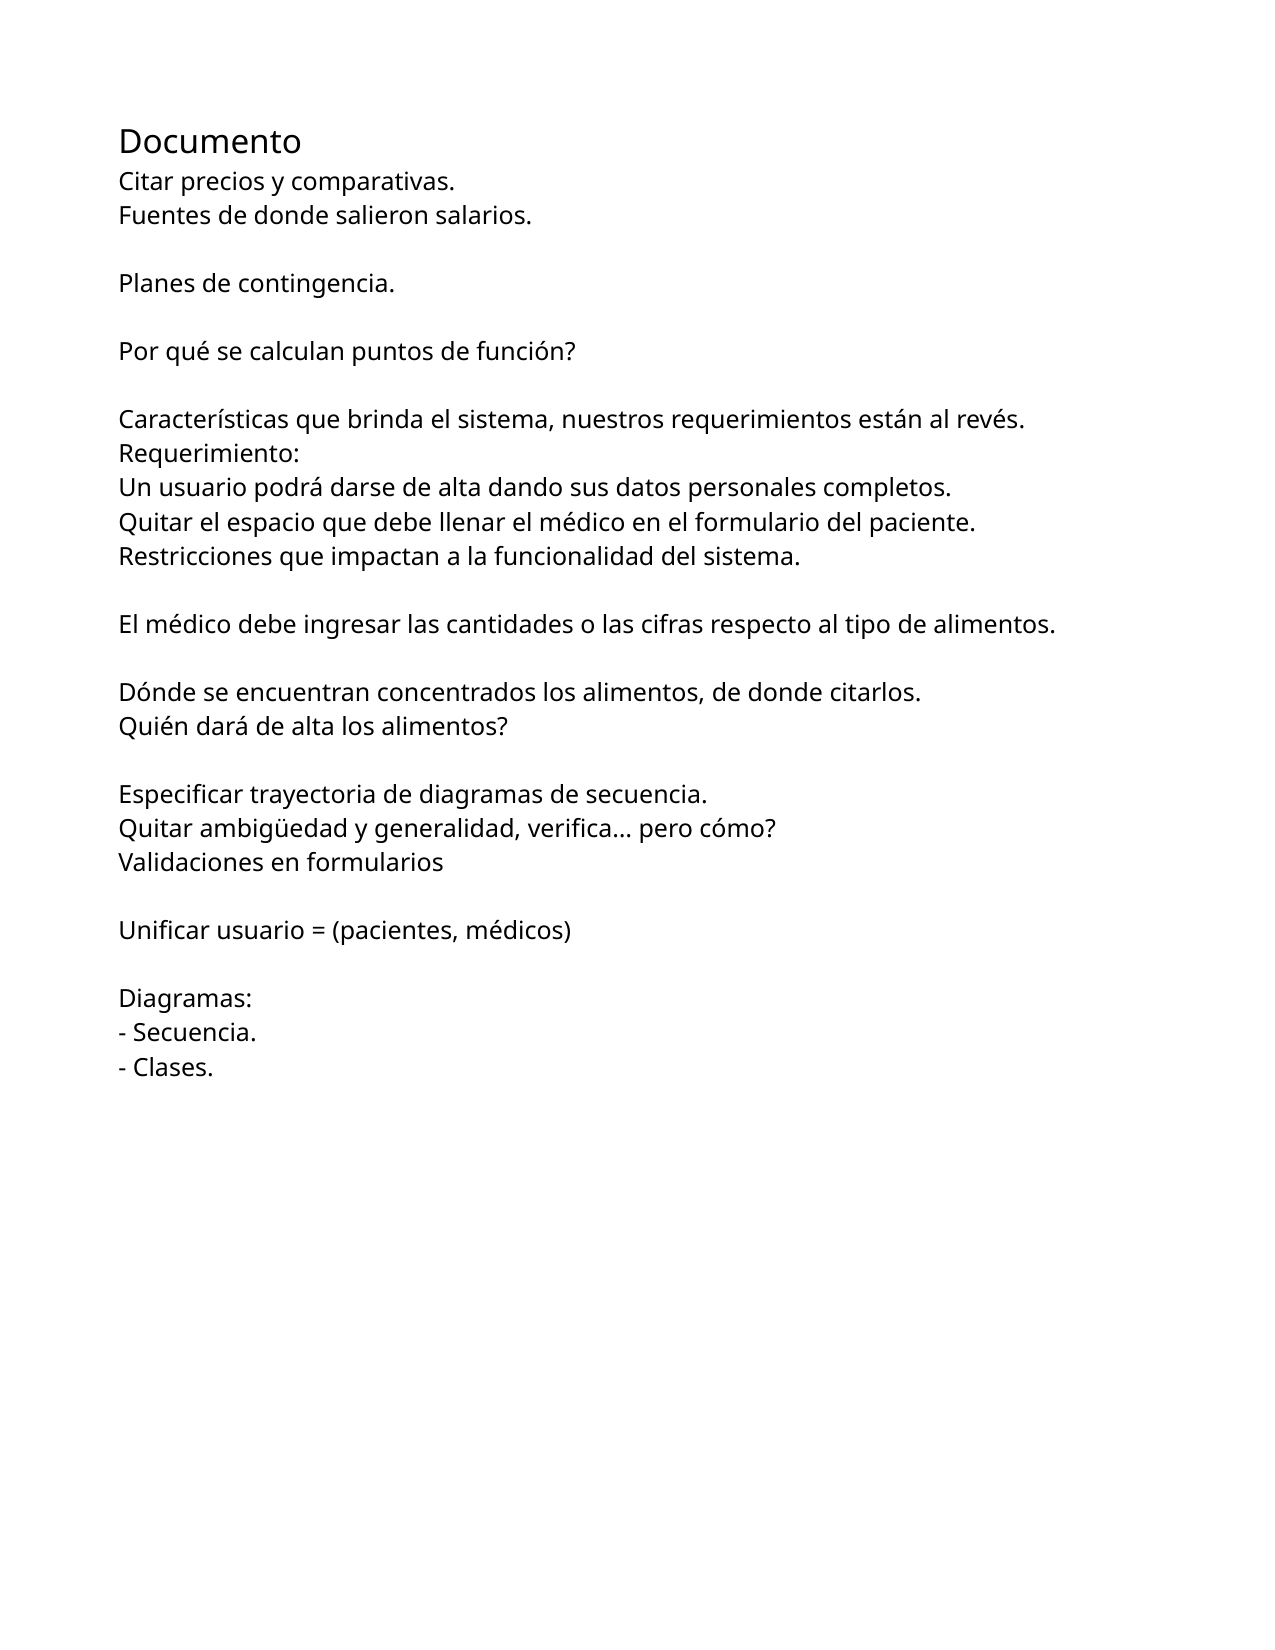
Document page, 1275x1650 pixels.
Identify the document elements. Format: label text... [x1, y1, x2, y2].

text - Clases. [118, 1049, 1157, 1083]
text Un usuario podrá darse de alta dando sus datos personales completos. [118, 470, 1157, 504]
text Citar precios y comparativas. [118, 163, 1157, 198]
text Por qué se calculan puntos de función? [118, 334, 1157, 368]
text Quitar el espacio que debe llenar el médico en el formulario del paciente. [118, 504, 1157, 538]
text Documento [118, 118, 1157, 163]
text Fuentes de donde salieron salarios. [118, 198, 1157, 232]
text El médico debe ingresar las cantidades o las cifras respecto al tipo de alimentos. [118, 606, 1157, 640]
text Quién dará de alta los alimentos? [118, 708, 1157, 743]
text Validaciones en formularios [118, 845, 1157, 879]
text Características que brinda el sistema, nuestros requerimientos están al revés. [118, 402, 1157, 436]
text Requerimiento: [118, 436, 1157, 470]
text Especificar trayectoria de diagramas de secuencia. [118, 777, 1157, 811]
text Planes de contingencia. [118, 266, 1157, 300]
text Diagramas: [118, 981, 1157, 1015]
text Unificar usuario = (pacientes, médicos) [118, 913, 1157, 947]
text - Secuencia. [118, 1015, 1157, 1049]
text Restricciones que impactan a la funcionalidad del sistema. [118, 538, 1157, 572]
text Quitar ambigüedad y generalidad, verifica… pero cómo? [118, 811, 1157, 845]
text Dónde se encuentran concentrados los alimentos, de donde citarlos. [118, 674, 1157, 708]
